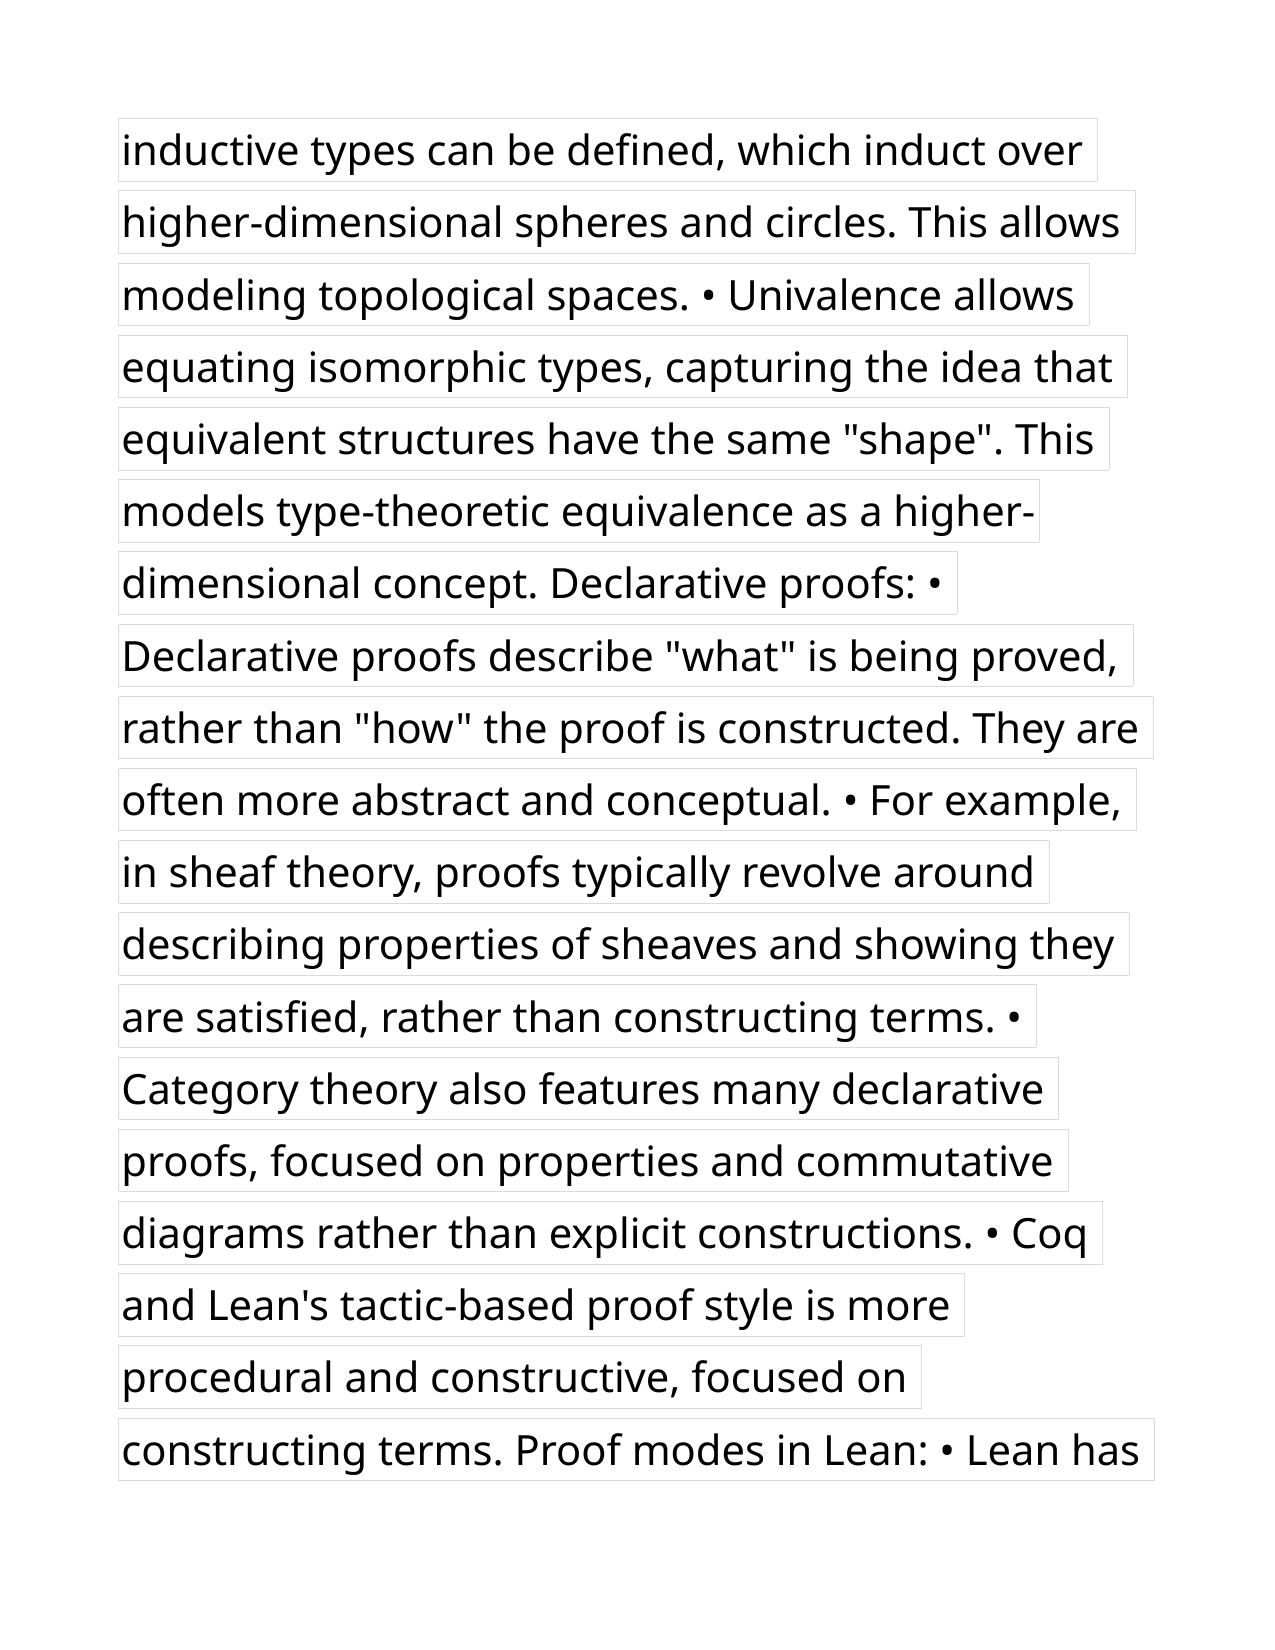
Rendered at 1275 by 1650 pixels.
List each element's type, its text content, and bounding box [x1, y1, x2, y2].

text inductive types can be defined, which induct over higher-dimensional spheres and circles. This allows modeling topological spaces. • Univalence allows equating isomorphic types, capturing the idea that equivalent structures have the same "shape". This models type-theoretic equivalence as a higher-dimensional concept. Declarative proofs: • Declarative proofs describe "what" is being proved, rather than "how" the proof is constructed. They are often more abstract and conceptual. • For example, in sheaf theory, proofs typically revolve around describing properties of sheaves and showing they are satisfied, rather than constructing terms. • Category theory also features many declarative proofs, focused on properties and commutative diagrams rather than explicit constructions. • Coq and Lean's tactic-based proof style is more procedural and constructive, focused on constructing terms. Proof modes in Lean: • Lean has [118, 118, 1157, 1480]
